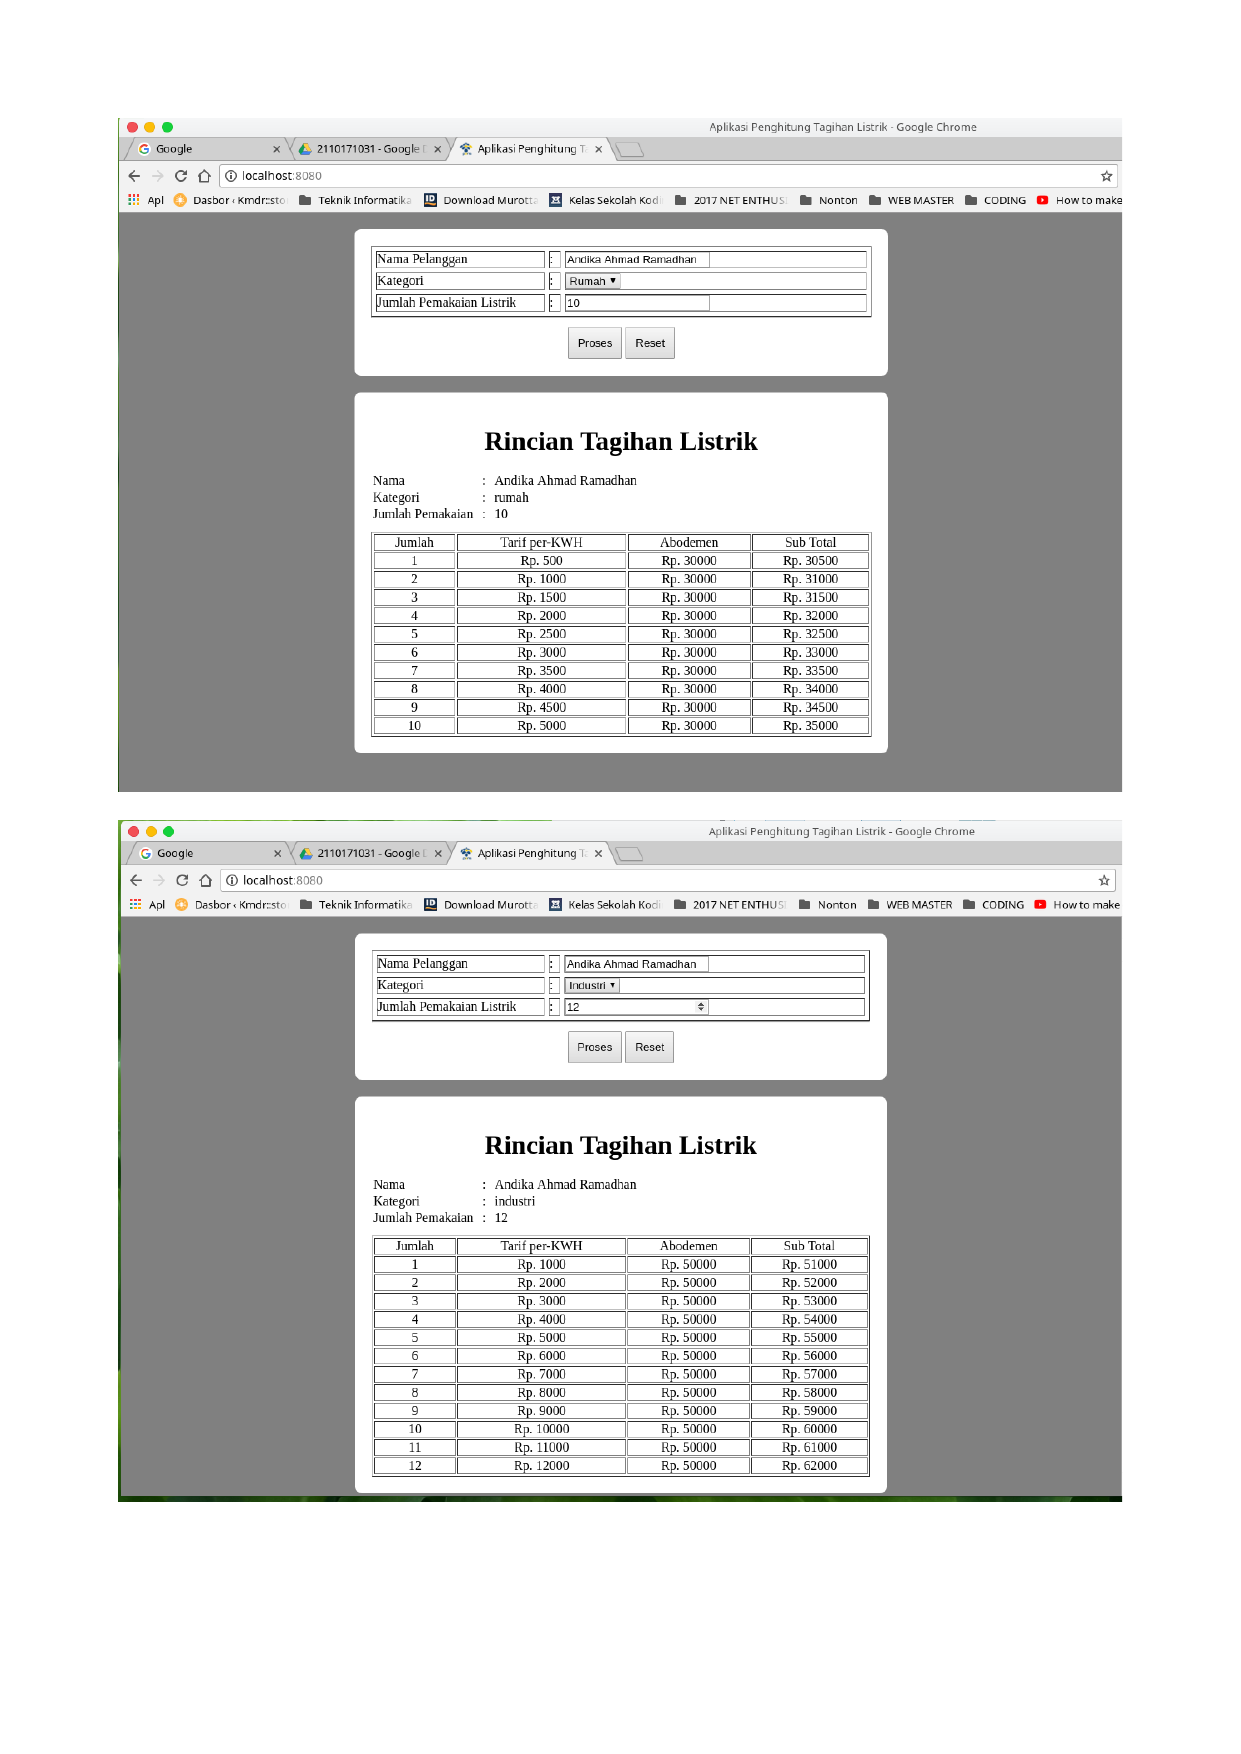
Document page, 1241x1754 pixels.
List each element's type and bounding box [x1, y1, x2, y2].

picture [118, 820, 1123, 1502]
picture [118, 118, 1123, 792]
